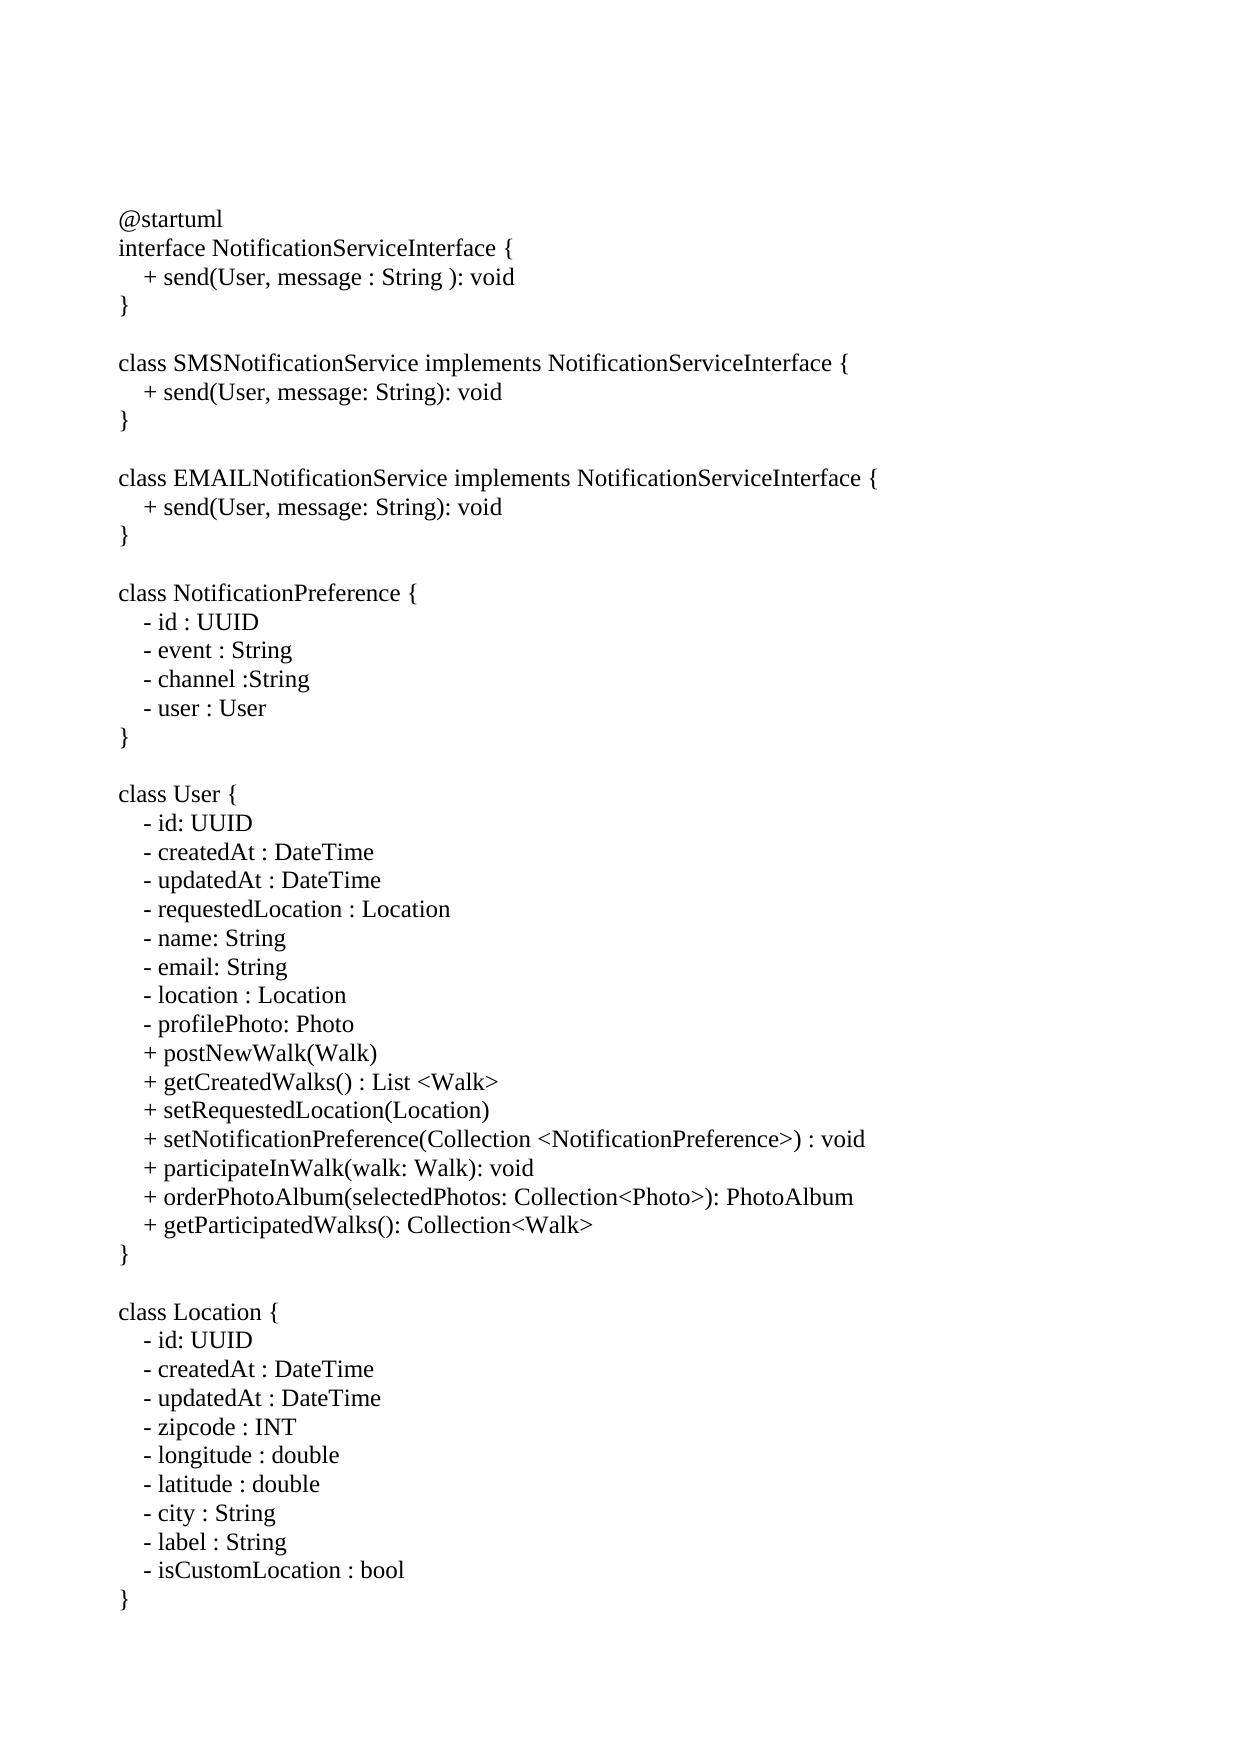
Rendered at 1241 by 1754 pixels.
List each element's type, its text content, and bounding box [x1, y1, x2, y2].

text @startuml interface NotificationServiceInterface { + send(User, message : String ): void } class SMSNotificationService implements NotificationServiceInterface { + send(User, message: String): void } class EMAILNotificationService implements NotificationServiceInterface { + send(User, message: String): void } class NotificationPreference { - id : UUID - event : String - channel :String - user : User } class User { - id: UUID - createdAt : DateTime - updatedAt : DateTime - requestedLocation : Location - name: String - email: String - location : Location - profilePhoto: Photo + postNewWalk(Walk) + getCreatedWalks() : List <Walk> + setRequestedLocation(Location) + setNotificationPreference(Collection <NotificationPreference>) : void + participateInWalk(walk: Walk): void + orderPhotoAlbum(selectedPhotos: Collection<Photo>): PhotoAlbum + getParticipatedWalks(): Collection<Walk> } class Location { - id: UUID - createdAt : DateTime - updatedAt : DateTime - zipcode : INT - longitude : double - latitude : double - city : String - label : String - isCustomLocation : bool } [118, 118, 1122, 1613]
